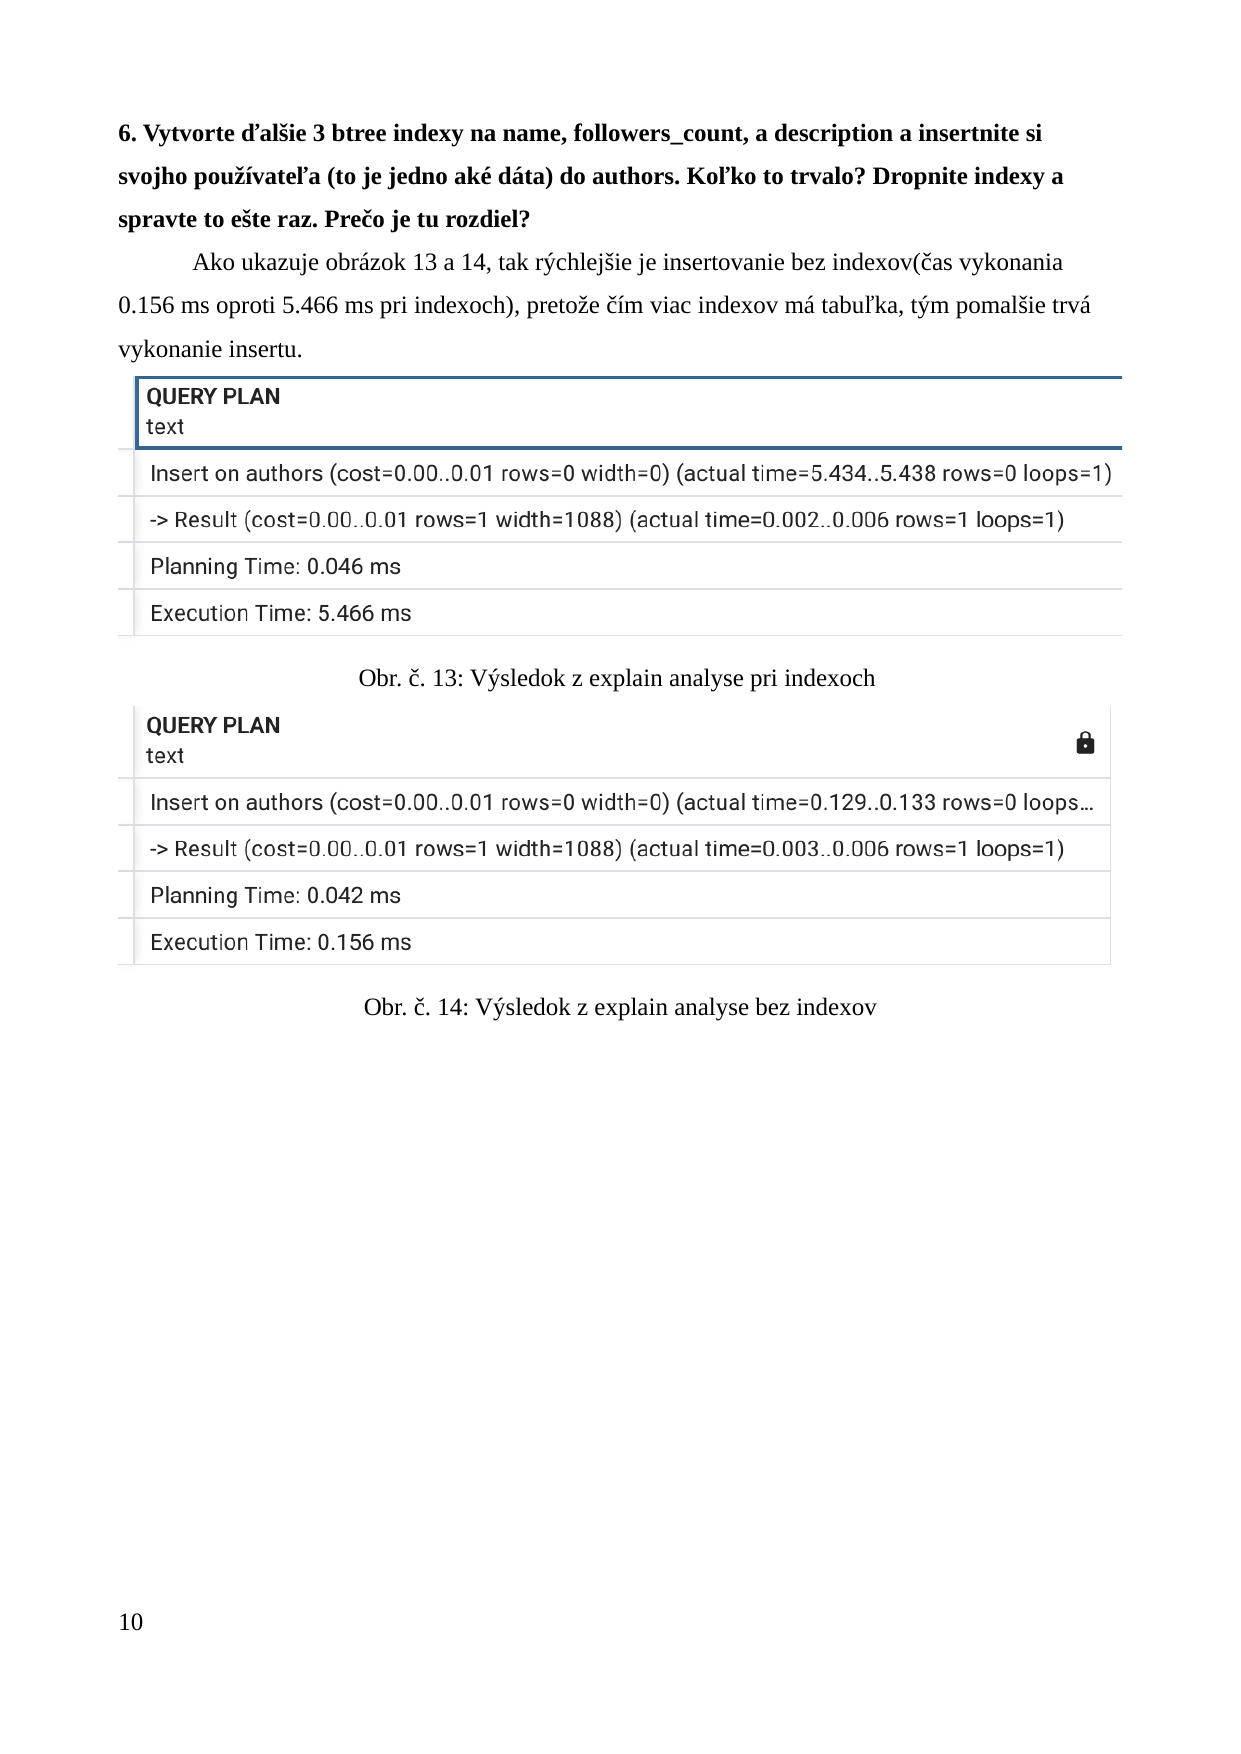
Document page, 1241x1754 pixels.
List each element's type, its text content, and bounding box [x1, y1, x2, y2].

text svojho používateľa (to je jedno aké dáta) do authors. Koľko to trvalo? Dropnite indexy a [118, 161, 1122, 190]
text spravte to ešte raz. Prečo je tu rozdiel? [118, 204, 1122, 233]
picture [118, 706, 1123, 978]
text Obr. č. 14: Výsledok z explain analyse bez indexov [118, 992, 1122, 1021]
text Obr. č. 13: Výsledok z explain analyse pri indexoch [118, 663, 1122, 692]
text 6. Vytvorte ďalšie 3 btree indexy na name, followers_count, a description a insertnite si [118, 118, 1122, 147]
text Ako ukazuje obrázok 13 a 14, tak rýchlejšie je insertovanie bez indexov(čas vykonania 0.156 ms oproti 5.466 ms pri indexoch), pretože čím viac indexov má tabuľka, tým pomalšie trvá vykonanie insertu. [118, 247, 1122, 362]
picture [118, 376, 1123, 649]
